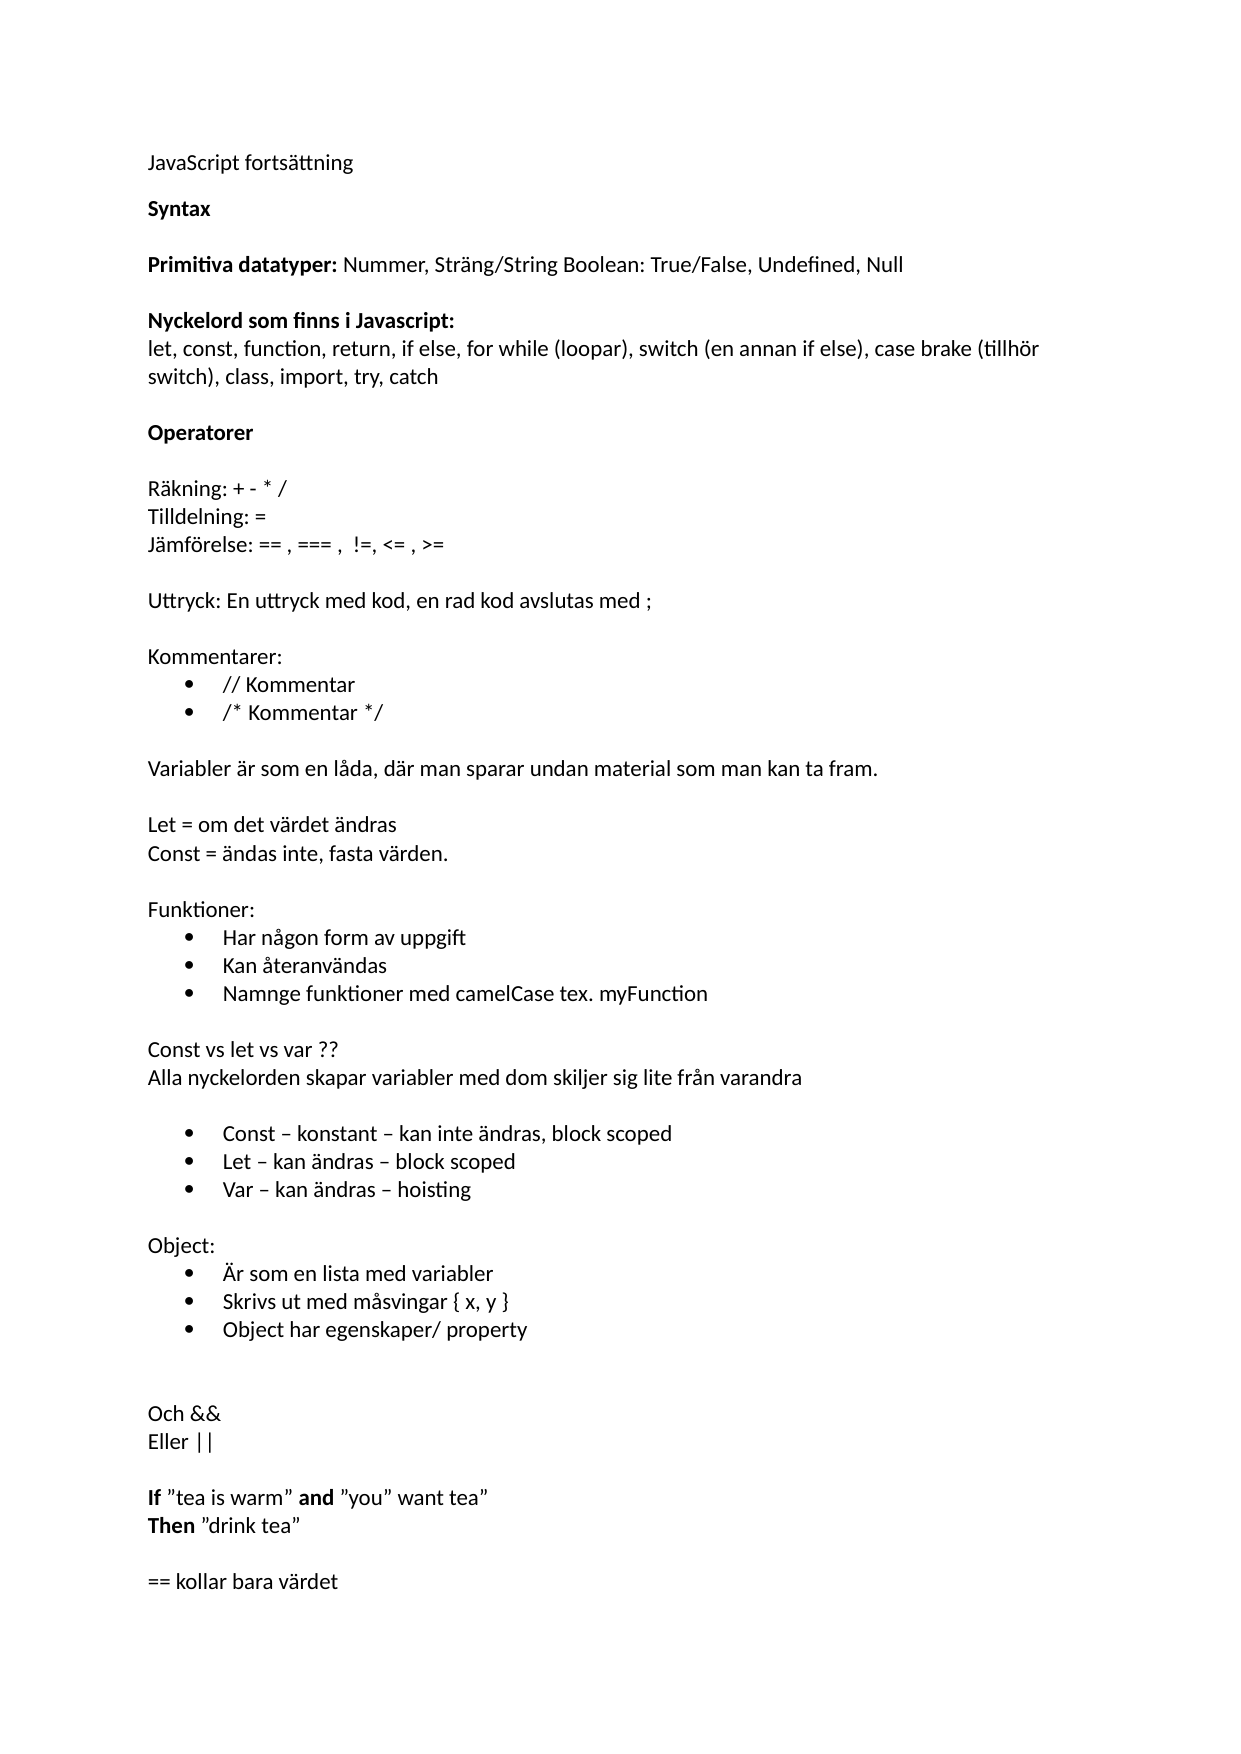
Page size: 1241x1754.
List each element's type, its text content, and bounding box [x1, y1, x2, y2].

text Object: [148, 1231, 1093, 1259]
text Operatorer [148, 418, 1093, 446]
text Const = ändas inte, fasta värden. [148, 839, 1093, 867]
list Let – kan ändras – block scoped [185, 1147, 1093, 1175]
text Räkning: + - * / [148, 474, 1093, 502]
list Const – konstant – kan inte ändras, block scoped [185, 1119, 1093, 1147]
list Var – kan ändras – hoisting [185, 1175, 1093, 1203]
text == kollar bara värdet [148, 1567, 1093, 1595]
text Eller || [148, 1427, 1093, 1455]
text JavaScript fortsättning [148, 148, 1093, 176]
text let, const, function, return, if else, for while (loopar), switch (en annan if else), case brake (tillhör switch), class, import, try, catch [148, 334, 1093, 390]
list // Kommentar [185, 671, 1093, 698]
text Then ”drink tea” [148, 1511, 1093, 1539]
list /* Kommentar */ [185, 698, 1093, 727]
text Kommentarer: [148, 642, 1093, 671]
list Object har egenskaper/ property [185, 1315, 1093, 1343]
text Och && [148, 1399, 1093, 1427]
text Let = om det värdet ändras [148, 811, 1093, 839]
list Har någon form av uppgift [185, 923, 1093, 951]
text Uttryck: En uttryck med kod, en rad kod avslutas med ; [148, 586, 1093, 614]
list Namnge funktioner med camelCase tex. myFunction [185, 979, 1093, 1007]
text Const vs let vs var ?? [148, 1035, 1093, 1063]
text Primitiva datatyper: Nummer, Sträng/String Boolean: True/False, Undefined, Null [148, 250, 1093, 278]
text Jämförelse: == , === , !=, <= , >= [148, 530, 1093, 558]
text Tilldelning: = [148, 502, 1093, 530]
text If ”tea is warm” and ”you” want tea” [148, 1483, 1093, 1511]
text Variabler är som en låda, där man sparar undan material som man kan ta fram. [148, 754, 1093, 783]
list Skrivs ut med måsvingar { x, y } [185, 1287, 1093, 1315]
text Syntax [148, 194, 1093, 222]
text Alla nyckelorden skapar variabler med dom skiljer sig lite från varandra [148, 1063, 1093, 1091]
list Kan återanvändas [185, 951, 1093, 979]
text Funktioner: [148, 895, 1093, 923]
text Nyckelord som finns i Javascript: [148, 306, 1093, 334]
list Är som en lista med variabler [185, 1259, 1093, 1287]
